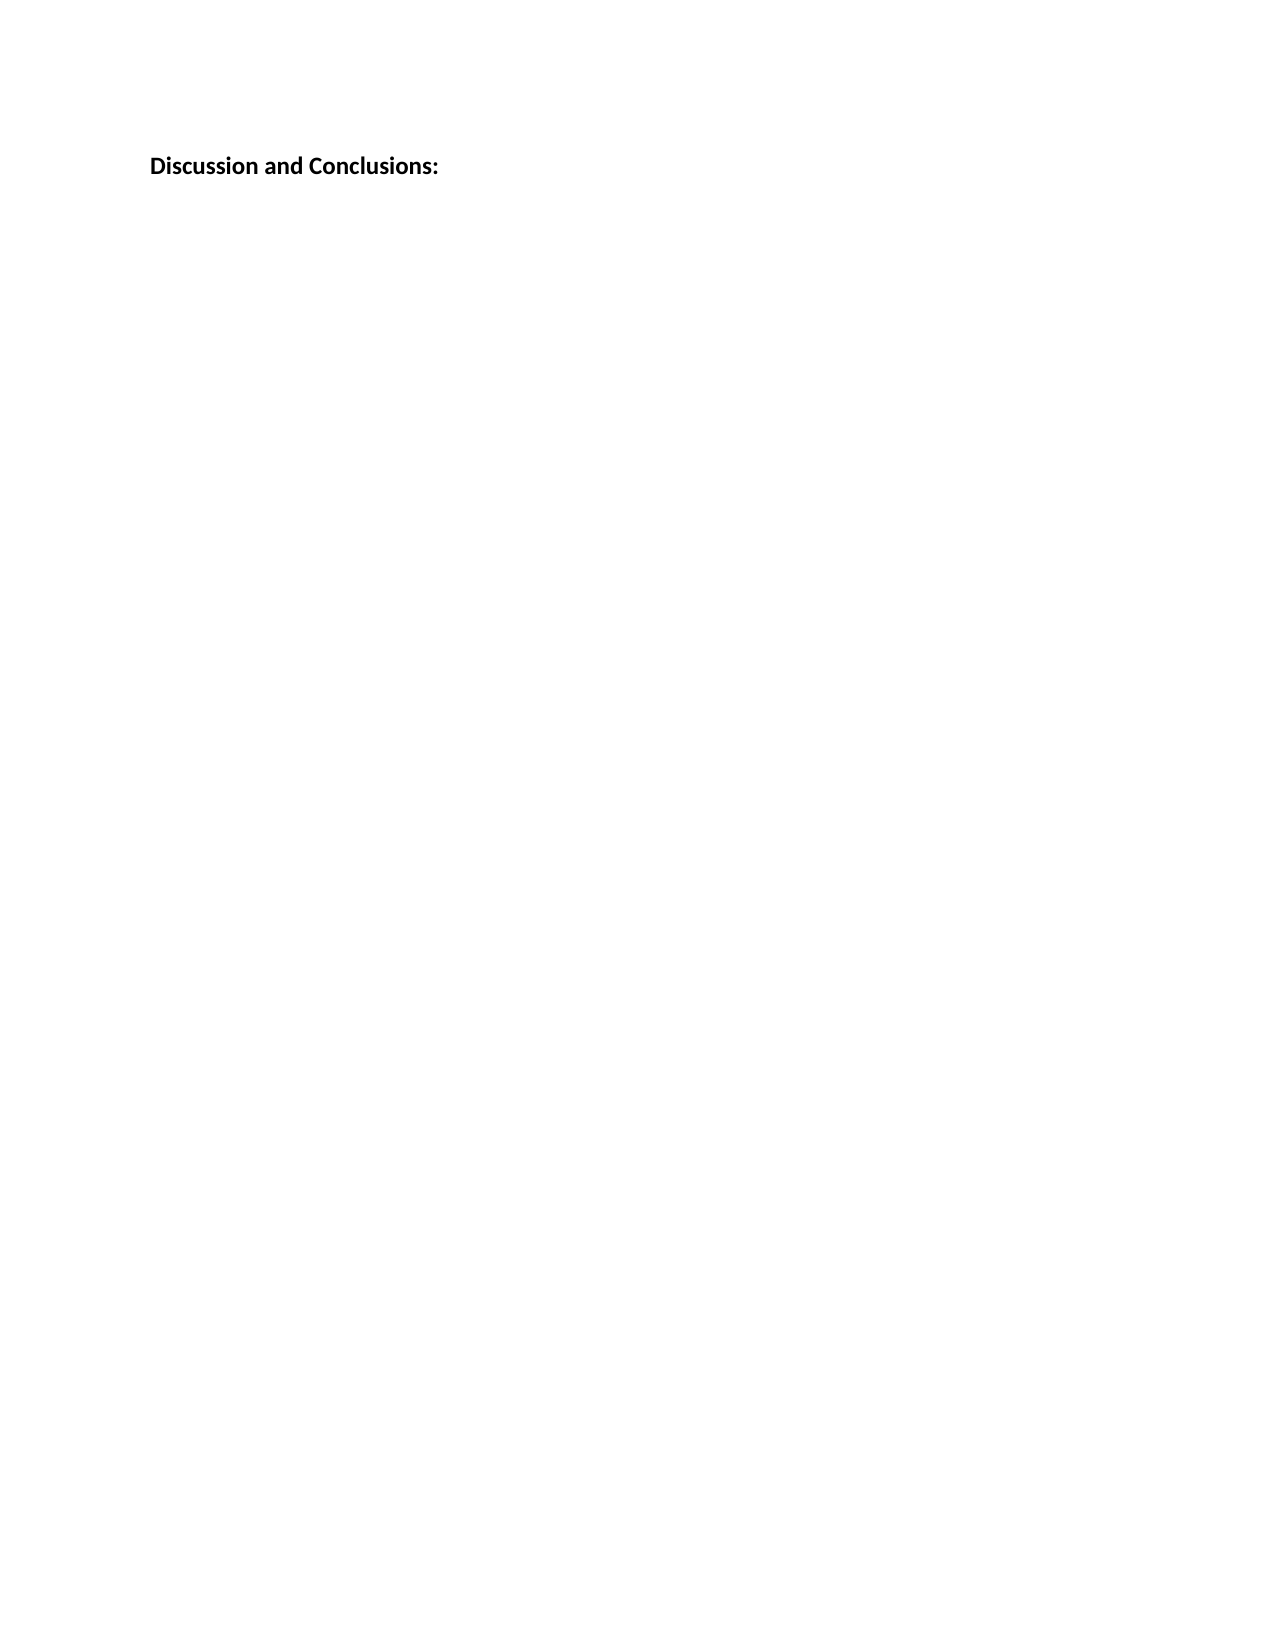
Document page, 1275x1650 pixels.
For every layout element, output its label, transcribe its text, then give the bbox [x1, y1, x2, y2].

text Discussion and Conclusions: [150, 150, 1125, 181]
